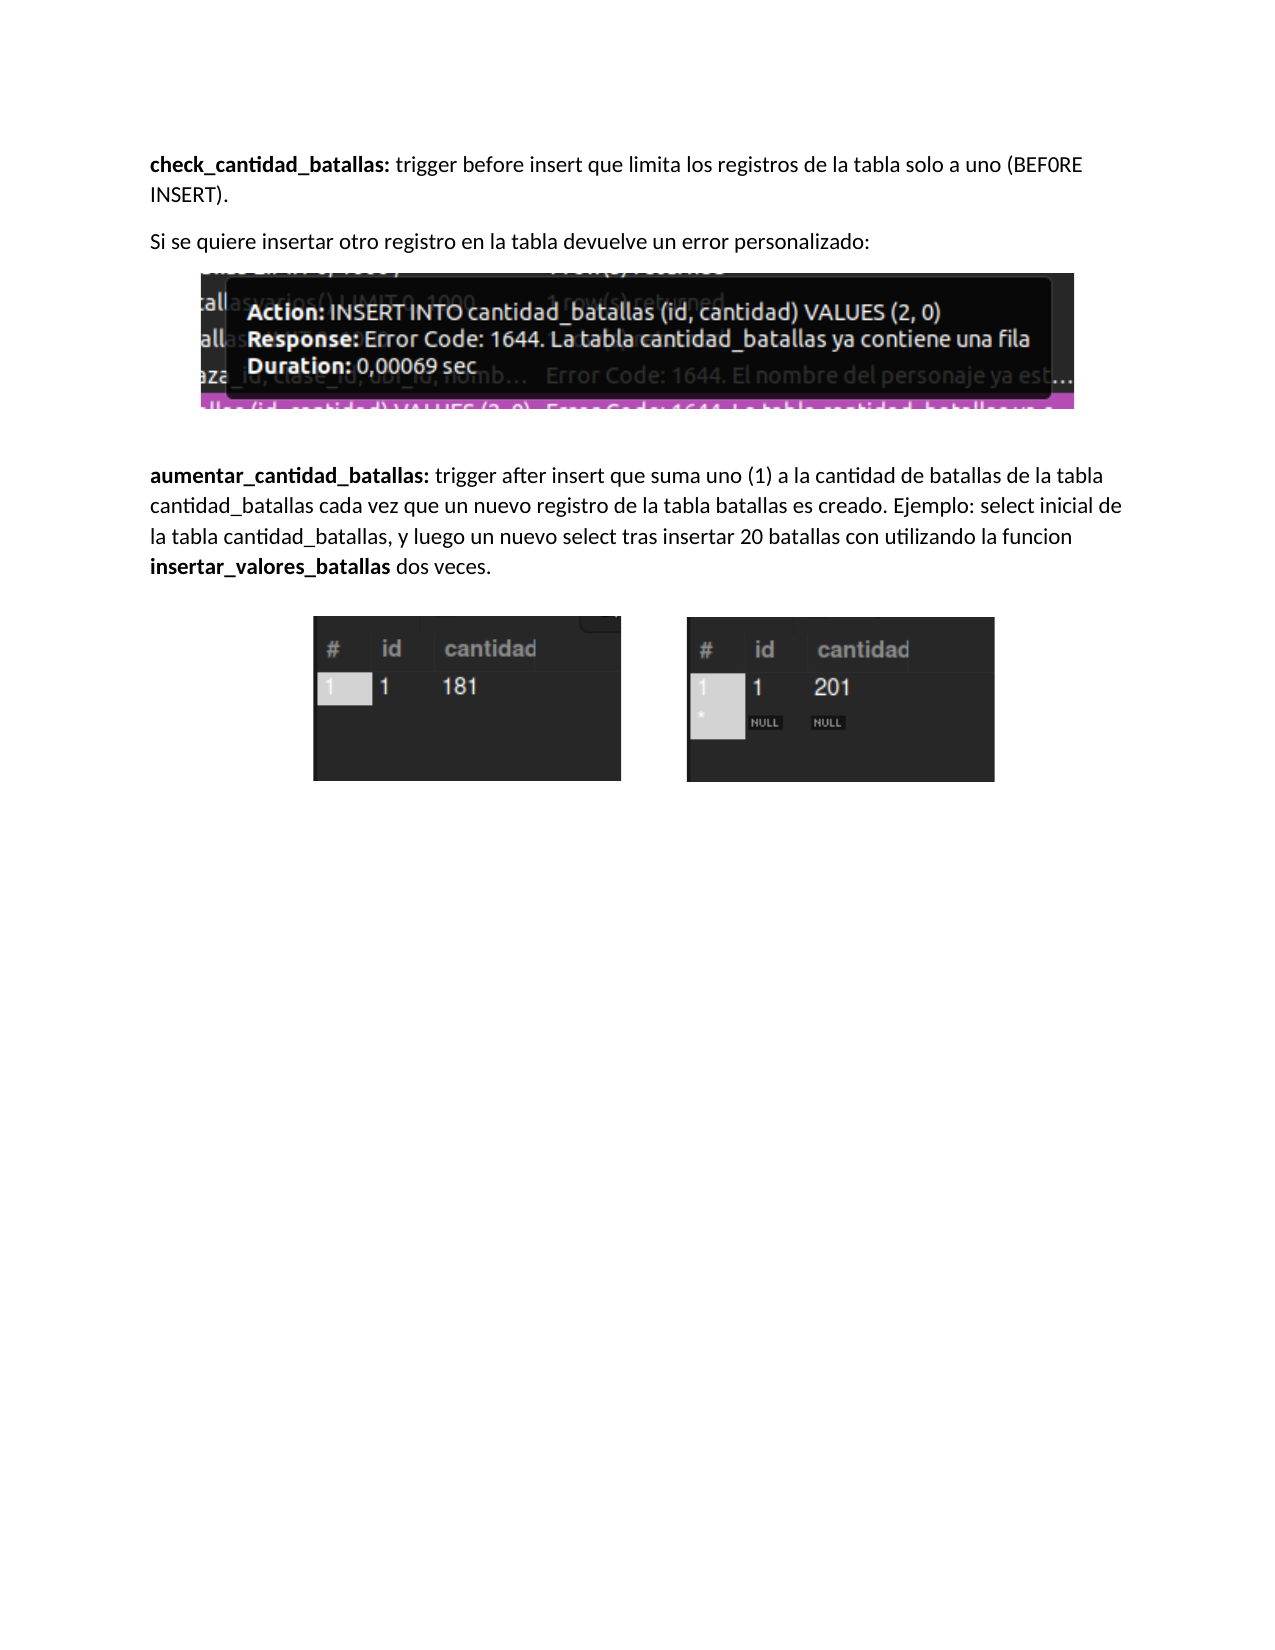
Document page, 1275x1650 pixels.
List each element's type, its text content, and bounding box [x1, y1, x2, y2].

text Si se quiere insertar otro registro en la tabla devuelve un error personalizado: [150, 227, 1125, 255]
text aumentar_cantidad_batallas: trigger after insert que suma uno (1) a la cantidad de batallas de la tabla cantidad_batallas cada vez que un nuevo registro de la tabla batallas es creado. Ejemplo: select inicial de la tabla cantidad_batallas, y luego un nuevo select tras insertar 20 batallas con utilizando la funcion insertar_valores_batallas dos veces. [150, 461, 1125, 580]
picture [200, 273, 1075, 409]
picture [313, 616, 622, 781]
picture [686, 617, 995, 782]
text check_cantidad_batallas: trigger before insert que limita los registros de la tabla solo a uno (BEF0RE INSERT). [150, 150, 1125, 208]
